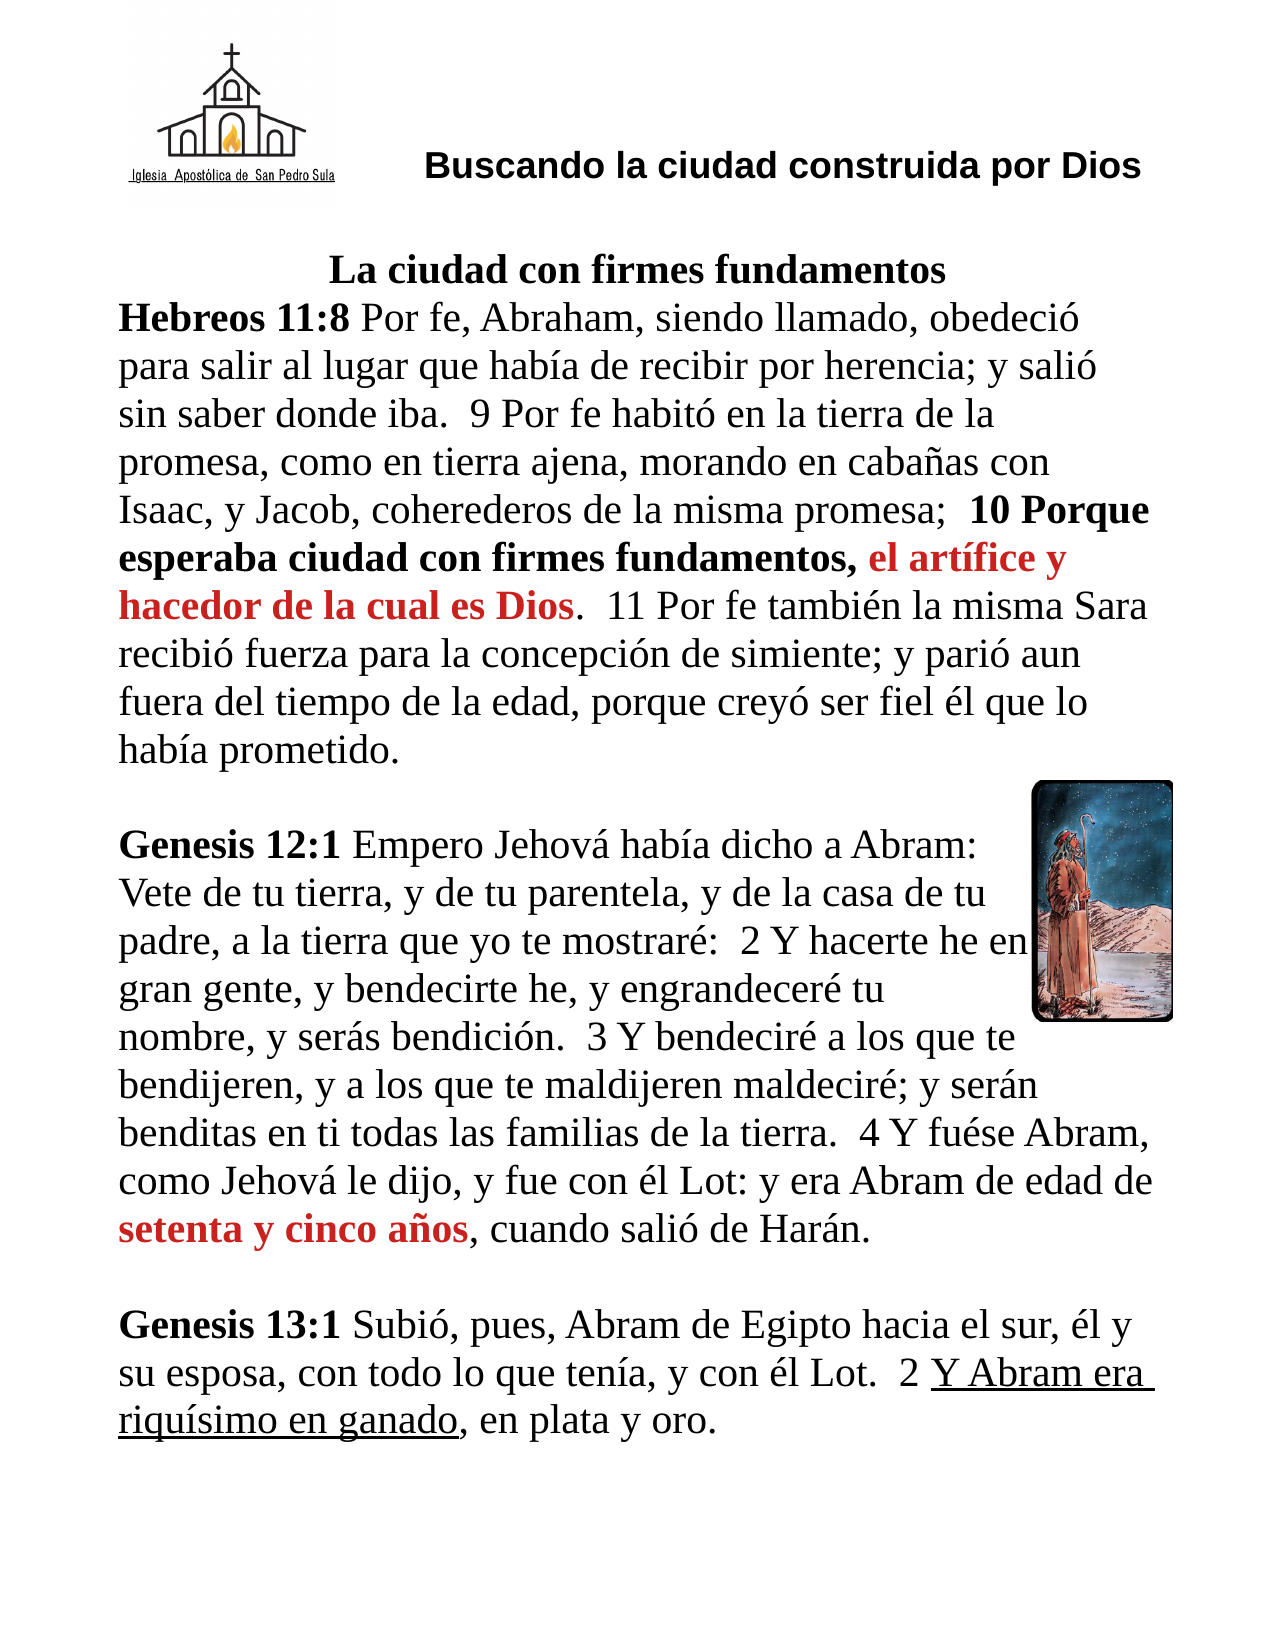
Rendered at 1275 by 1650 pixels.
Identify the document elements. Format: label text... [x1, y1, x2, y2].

picture [125, 0, 338, 213]
text La ciudad con firmes fundamentos [118, 245, 1157, 293]
text Hebreos 11:8 Por fe, Abraham, siendo llamado, obedeció para salir al lugar que había de recibir por herencia; y salió sin saber donde iba. 9 Por fe habitó en la tierra de la promesa, como en tierra ajena, morando en cabañas con Isaac, y Jacob, coherederos de la misma promesa; 10 Porque esperaba ciudad con firmes fundamentos, el artífice y hacedor de la cual es Dios. 11 Por fe también la misma Sara recibió fuerza para la concepción de simiente; y parió aun fuera del tiempo de la edad, porque creyó ser fiel él que lo había prometido. [118, 293, 1157, 772]
text Genesis 13:1 Subió, pues, Abram de Egipto hacia el sur, él y su esposa, con todo lo que tenía, y con él Lot. 2 Y Abram era riquísimo en ganado, en plata y oro. [118, 1299, 1157, 1443]
text Genesis 12:1 Empero Jehová había dicho a Abram: Vete de tu tierra, y de tu parentela, y de la casa de tu padre, a la tierra que yo te mostraré: 2 Y hacerte he en gran gente, y bendecirte he, y engrandeceré tu nombre, y serás bendición. 3 Y bendeciré a los que te bendijeren, y a los que te maldijeren maldeciré; y serán benditas en ti todas las familias de la tierra. 4 Y fuése Abram, como Jehová le dijo, y fue con él Lot: y era Abram de edad de setenta y cinco años, cuando salió de Harán. [118, 820, 1157, 1251]
picture [1031, 780, 1173, 1022]
